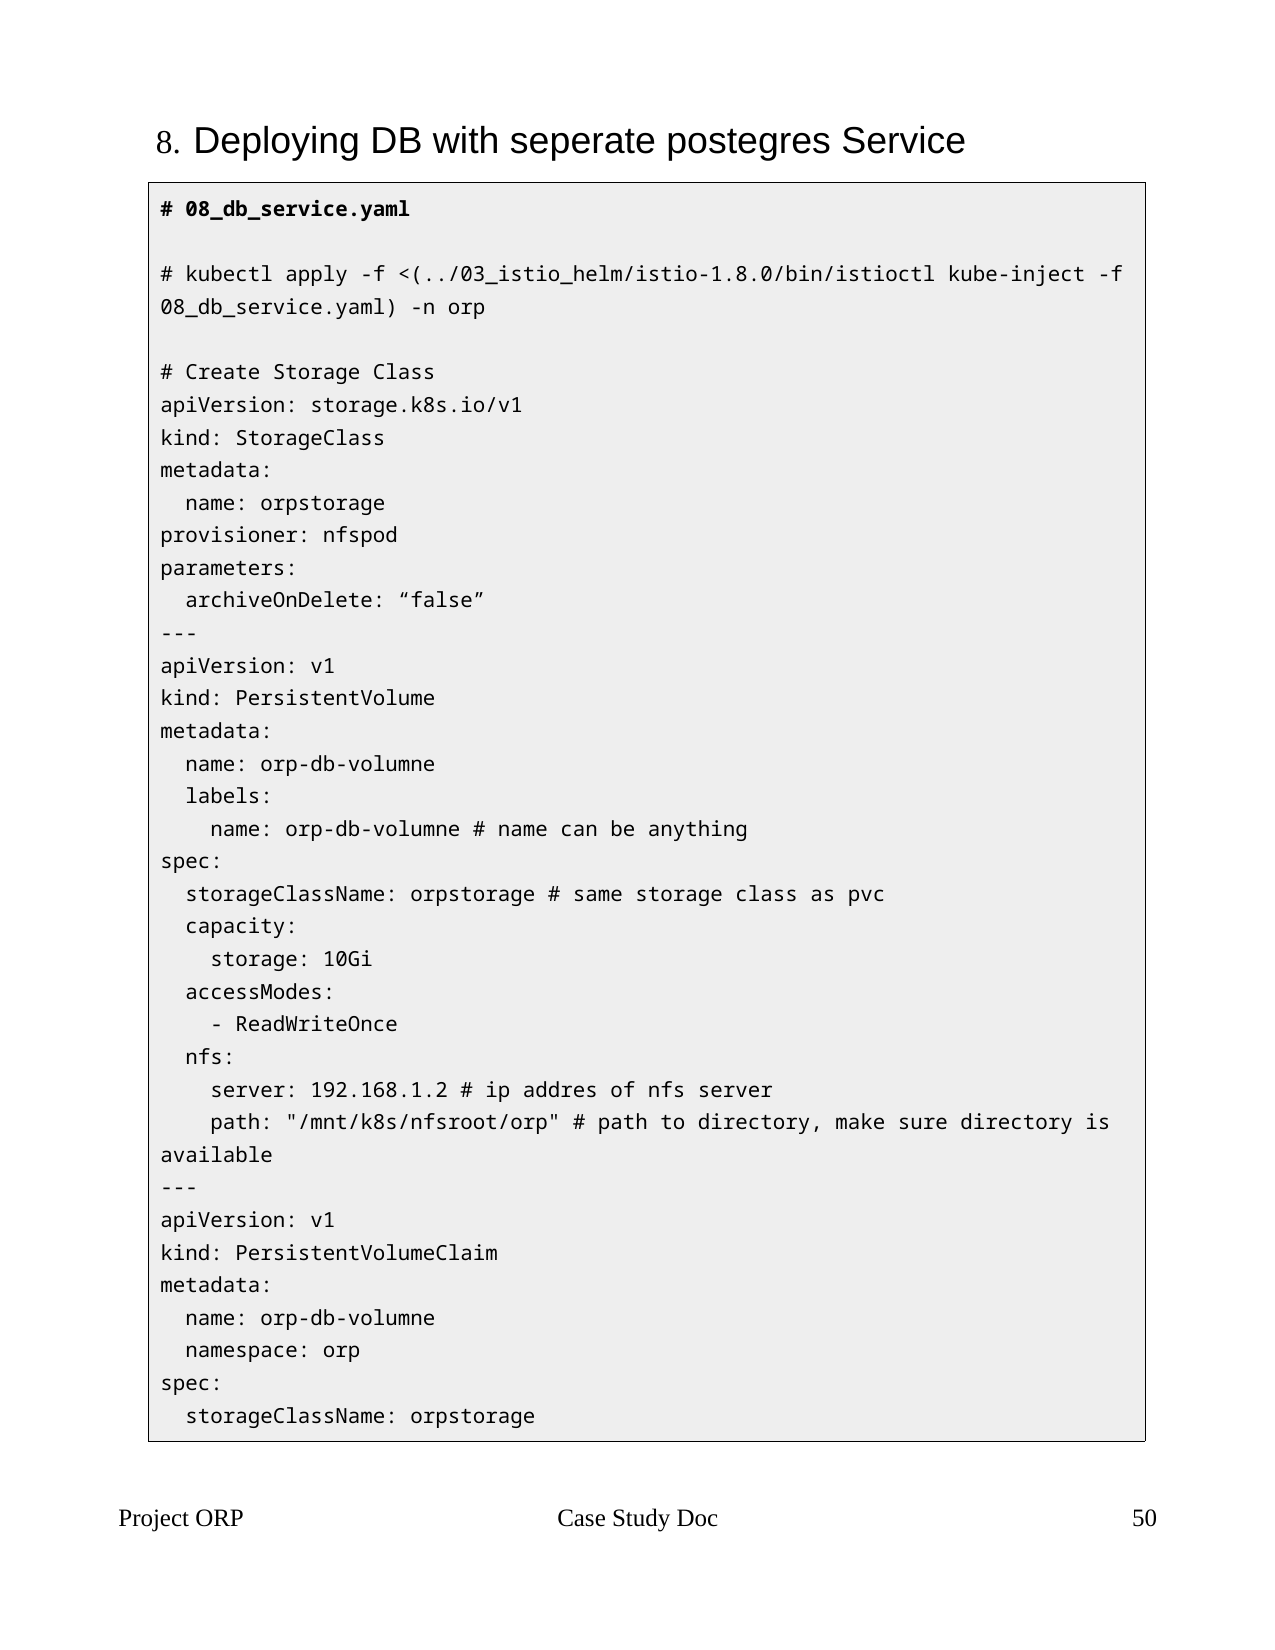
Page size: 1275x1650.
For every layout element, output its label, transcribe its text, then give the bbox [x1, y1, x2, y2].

text storageClassName: orpstorage [149, 1389, 1145, 1441]
list Deploying DB with seperate postegres Service [156, 118, 1157, 161]
text namespace: orp [149, 1323, 1145, 1356]
text metadata: [149, 443, 1145, 476]
text storage: 10Gi [149, 932, 1145, 965]
text name: orp-db-volumne [149, 737, 1145, 769]
text metadata: [149, 1258, 1145, 1291]
text spec: [149, 834, 1145, 867]
text capacity: [149, 899, 1145, 932]
text --- [149, 606, 1145, 639]
text accessModes: [149, 965, 1145, 997]
text kind: PersistentVolumeClaim [149, 1226, 1145, 1258]
text apiVersion: v1 [149, 639, 1145, 671]
text spec: [149, 1356, 1145, 1389]
text parameters: [149, 541, 1145, 573]
text provisioner: nfspod [149, 508, 1145, 541]
text path: "/mnt/k8s/nfsroot/orp" # path to directory, make sure directory is available [149, 1095, 1145, 1160]
text apiVersion: v1 [149, 1193, 1145, 1226]
text --- [149, 1160, 1145, 1193]
text name: orp-db-volumne # name can be anything [149, 802, 1145, 834]
text # kubectl apply -f <(../03_istio_helm/istio-1.8.0/bin/istioctl kube-inject -f 08_db_service.yaml) -n orp [149, 247, 1145, 313]
text # Create Storage Class [149, 345, 1145, 378]
text apiVersion: storage.k8s.io/v1 [149, 378, 1145, 411]
text name: orp-db-volumne [149, 1291, 1145, 1323]
text storageClassName: orpstorage # same storage class as pvc [149, 867, 1145, 899]
text kind: PersistentVolume [149, 671, 1145, 704]
text - ReadWriteOnce [149, 997, 1145, 1030]
text nfs: [149, 1030, 1145, 1063]
text name: orpstorage [149, 476, 1145, 508]
text labels: [149, 769, 1145, 802]
text kind: StorageClass [149, 411, 1145, 443]
text # 08_db_service.yaml [149, 183, 1145, 215]
text server: 192.168.1.2 # ip addres of nfs server [149, 1063, 1145, 1095]
text archiveOnDelete: “false” [149, 573, 1145, 606]
text metadata: [149, 704, 1145, 737]
